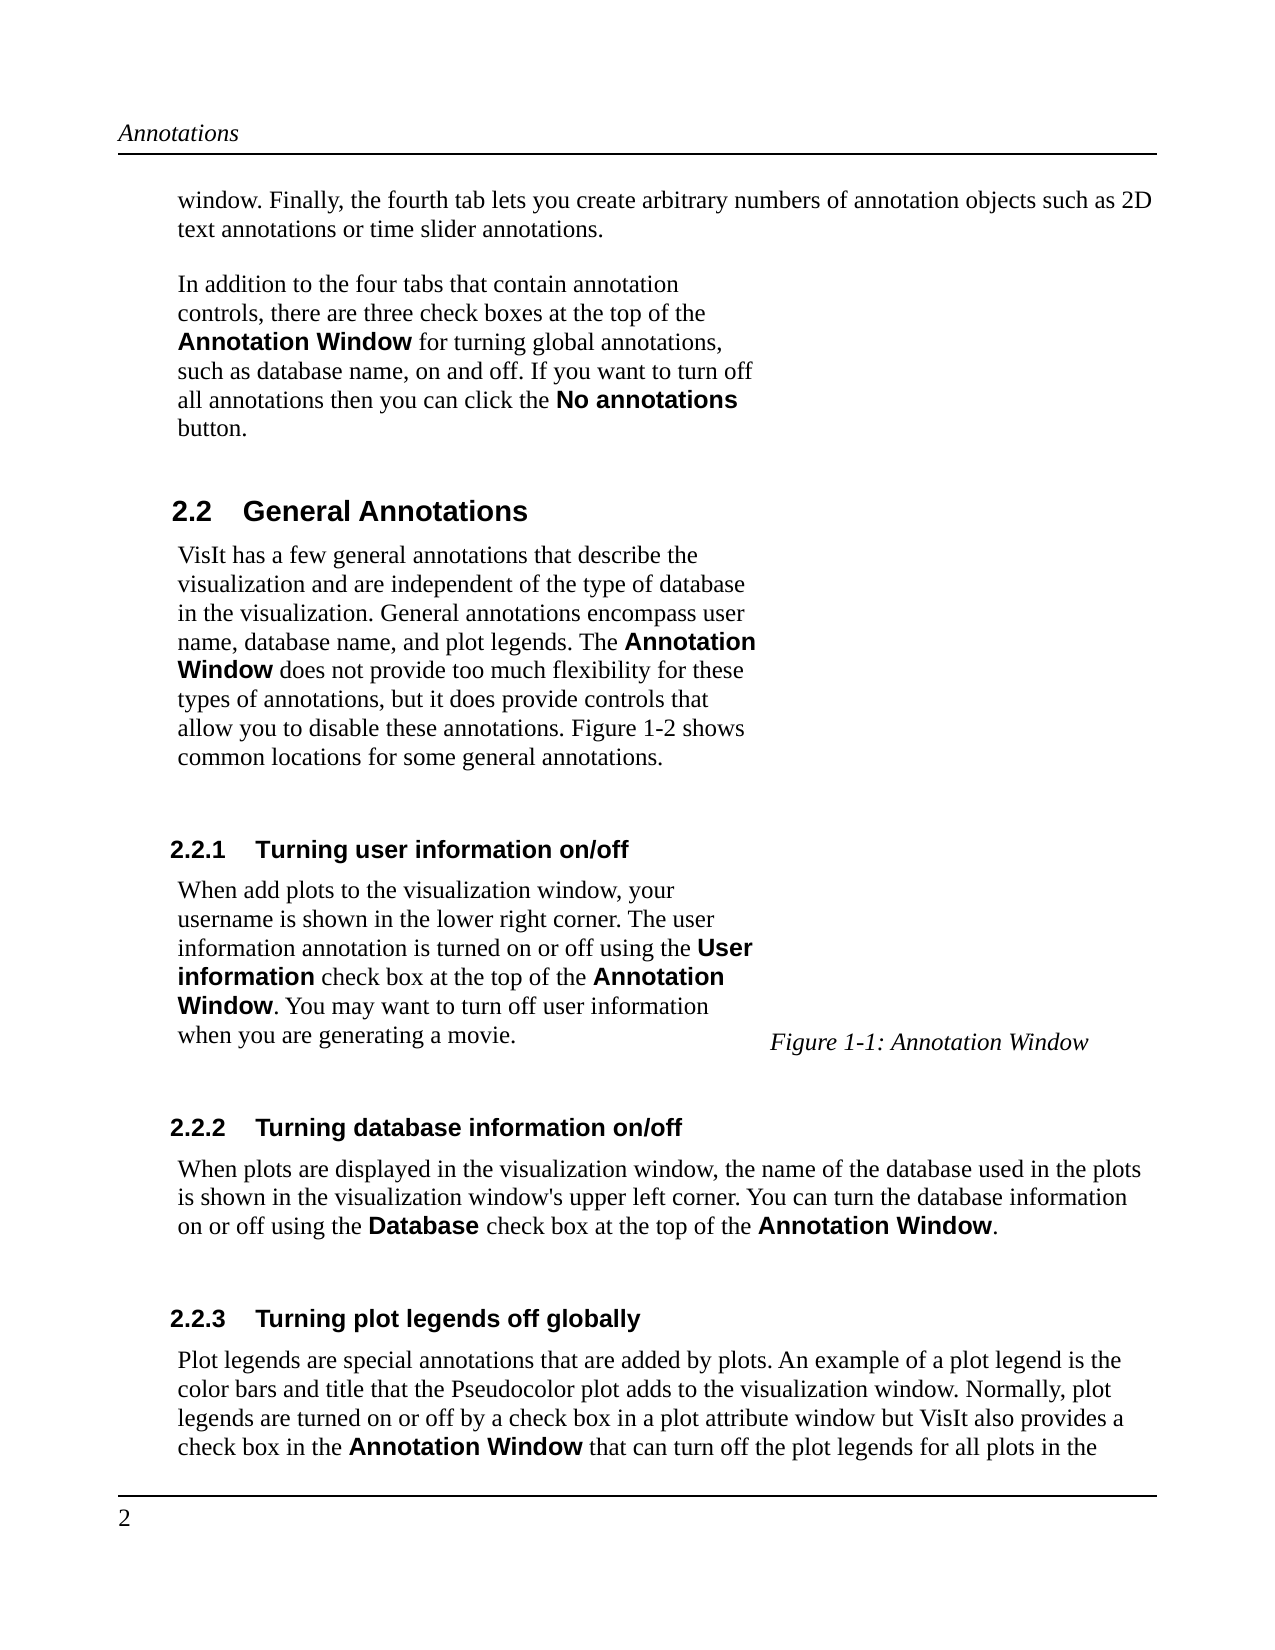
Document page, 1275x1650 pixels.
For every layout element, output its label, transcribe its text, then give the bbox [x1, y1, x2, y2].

subtitle Turning plot legends off globally [163, 1304, 1157, 1333]
text In addition to the four tabs that contain annotation controls, there are three check boxes at the top of the Annotation Window for turning global annotations, such as database name, on and off. If you want to turn off all annotations then you can click the No annotations button. [177, 269, 1157, 442]
subtitle General Annotations [163, 494, 770, 528]
subtitle [1145, 494, 1157, 528]
text When add plots to the visualization window, your username is shown in the lower right corner. The user information annotation is turned on or off using the User information check box at the top of the Annotation Window. You may want to turn off user information when you are generating a movie. [177, 876, 770, 1048]
text VisIt has a few general annotations that describe the visualization and are independent of the type of database in the visualization. General annotations encompass user name, database name, and plot legends. The Annotation Window does not provide too much flexibility for these types of annotations, but it does provide controls that allow you to disable these annotations. Figure 1-2 shows common locations for some general annotations. [177, 540, 770, 770]
text Plot legends are special annotations that are added by plots. An example of a plot legend is the color bars and title that the Pseudocolor plot adds to the visualization window. Normally, plot legends are turned on or off by a check box in a plot attribute window but VisIt also provides a check box in the Annotation Window that can turn off the plot legends for all plots in the [177, 1345, 1157, 1460]
subtitle Turning user information on/off [163, 835, 770, 864]
text Figure 1-1: Annotation Window [770, 294, 1145, 1055]
subtitle Turning database information on/off [163, 1113, 1157, 1142]
text When plots are displayed in the visualization window, the name of the database used in the plots is shown in the visualization window's upper left corner. You can turn the database information on or off using the Database check box at the top of the Annotation Window. [177, 1154, 1157, 1240]
text window. Finally, the fourth tab lets you create arbitrary numbers of annotation objects such as 2D text annotations or time slider annotations. [177, 185, 1157, 242]
